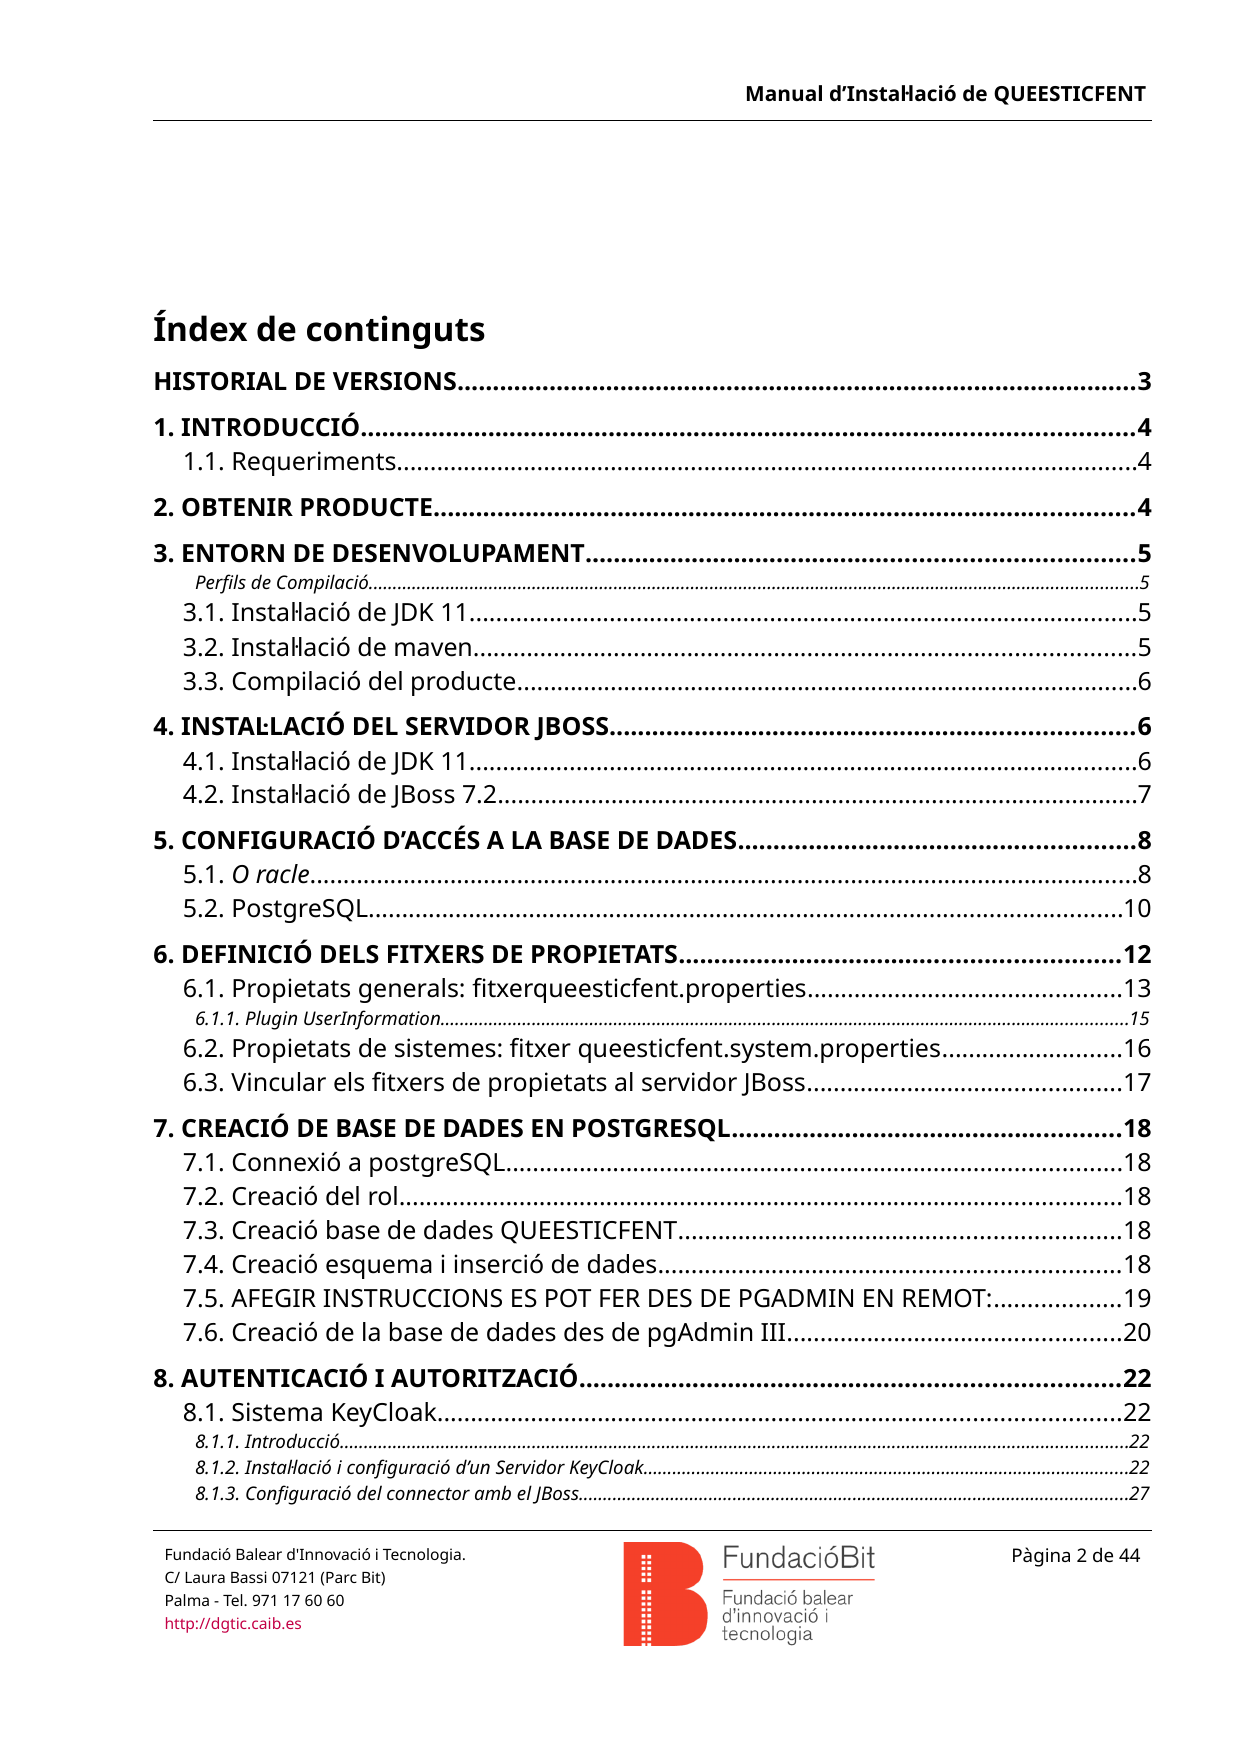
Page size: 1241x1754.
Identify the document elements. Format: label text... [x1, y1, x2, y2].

text 7.1. Connexió a postgreSQL 18 [183, 1144, 1152, 1179]
text 6.2. Propietats de sistemes: fitxer queesticfent.system.properties 16 [183, 1031, 1152, 1065]
text 1.1. Requeriments 4 [183, 444, 1152, 478]
text 1. Introducció 4 [153, 410, 1152, 444]
picture [623, 1542, 875, 1646]
text 3. Entorn de desenvolupament 5 [153, 536, 1152, 569]
text 4.1. Instal·lació de JDK 11 6 [183, 743, 1152, 777]
text 6.1. Propietats generals: fitxerqueesticfent.properties 13 [183, 971, 1152, 1005]
text 5.2. PostgreSQL 10 [183, 891, 1152, 925]
text 8.1. Sistema KeyCloak 22 [183, 1395, 1152, 1429]
text 5.1. O racle 8 [183, 857, 1152, 891]
text 3.1. Instal·lació de JDK 11 5 [183, 595, 1152, 629]
text 7.3. Creació base de dades QUEESTICFENT 18 [183, 1213, 1152, 1247]
text Perfils de Compilació 5 [195, 569, 1152, 595]
text 8.1.1. Introducció 22 [195, 1429, 1152, 1454]
text 4.2. Instal·lació de JBoss 7.2 7 [183, 777, 1152, 811]
text 4. Instal·lació del Servidor JBOSS 6 [153, 709, 1152, 743]
text 7.2. Creació del rol 18 [183, 1179, 1152, 1213]
text Historial de versions 3 [153, 364, 1152, 398]
text 8.1.2. Instal·lació i configuració d’un Servidor KeyCloak 22 [195, 1454, 1152, 1480]
text 7.5. AFEGIR INSTRUCCIONS ES POT FER DES DE PGADMIN EN REMOT: 19 [183, 1281, 1152, 1315]
text 6.3. Vincular els fitxers de propietats al servidor JBoss 17 [183, 1065, 1152, 1099]
text 8.1.3. Configuració del connector amb el JBoss 27 [195, 1480, 1152, 1505]
text 2. Obtenir producte 4 [153, 490, 1152, 524]
text 7. Creació de Base de dades en PostgreSQL 18 [153, 1111, 1152, 1144]
text 3.2. Instal·lació de maven 5 [183, 629, 1152, 663]
text 6.1.1. Plugin UserInformation 15 [195, 1005, 1152, 1031]
text 7.6. Creació de la base de dades des de pgAdmin III 20 [183, 1315, 1152, 1349]
subtitle Índex de continguts [153, 306, 1152, 352]
text 6. Definició dels fitxers de propietats 12 [153, 937, 1152, 971]
text 5. Configuració d’accés a la Base de Dades 8 [153, 823, 1152, 857]
text 7.4. Creació esquema i inserció de dades 18 [183, 1247, 1152, 1281]
text 3.3. Compilació del producte 6 [183, 663, 1152, 697]
text 8. Autenticació i Autorització 22 [153, 1361, 1152, 1395]
